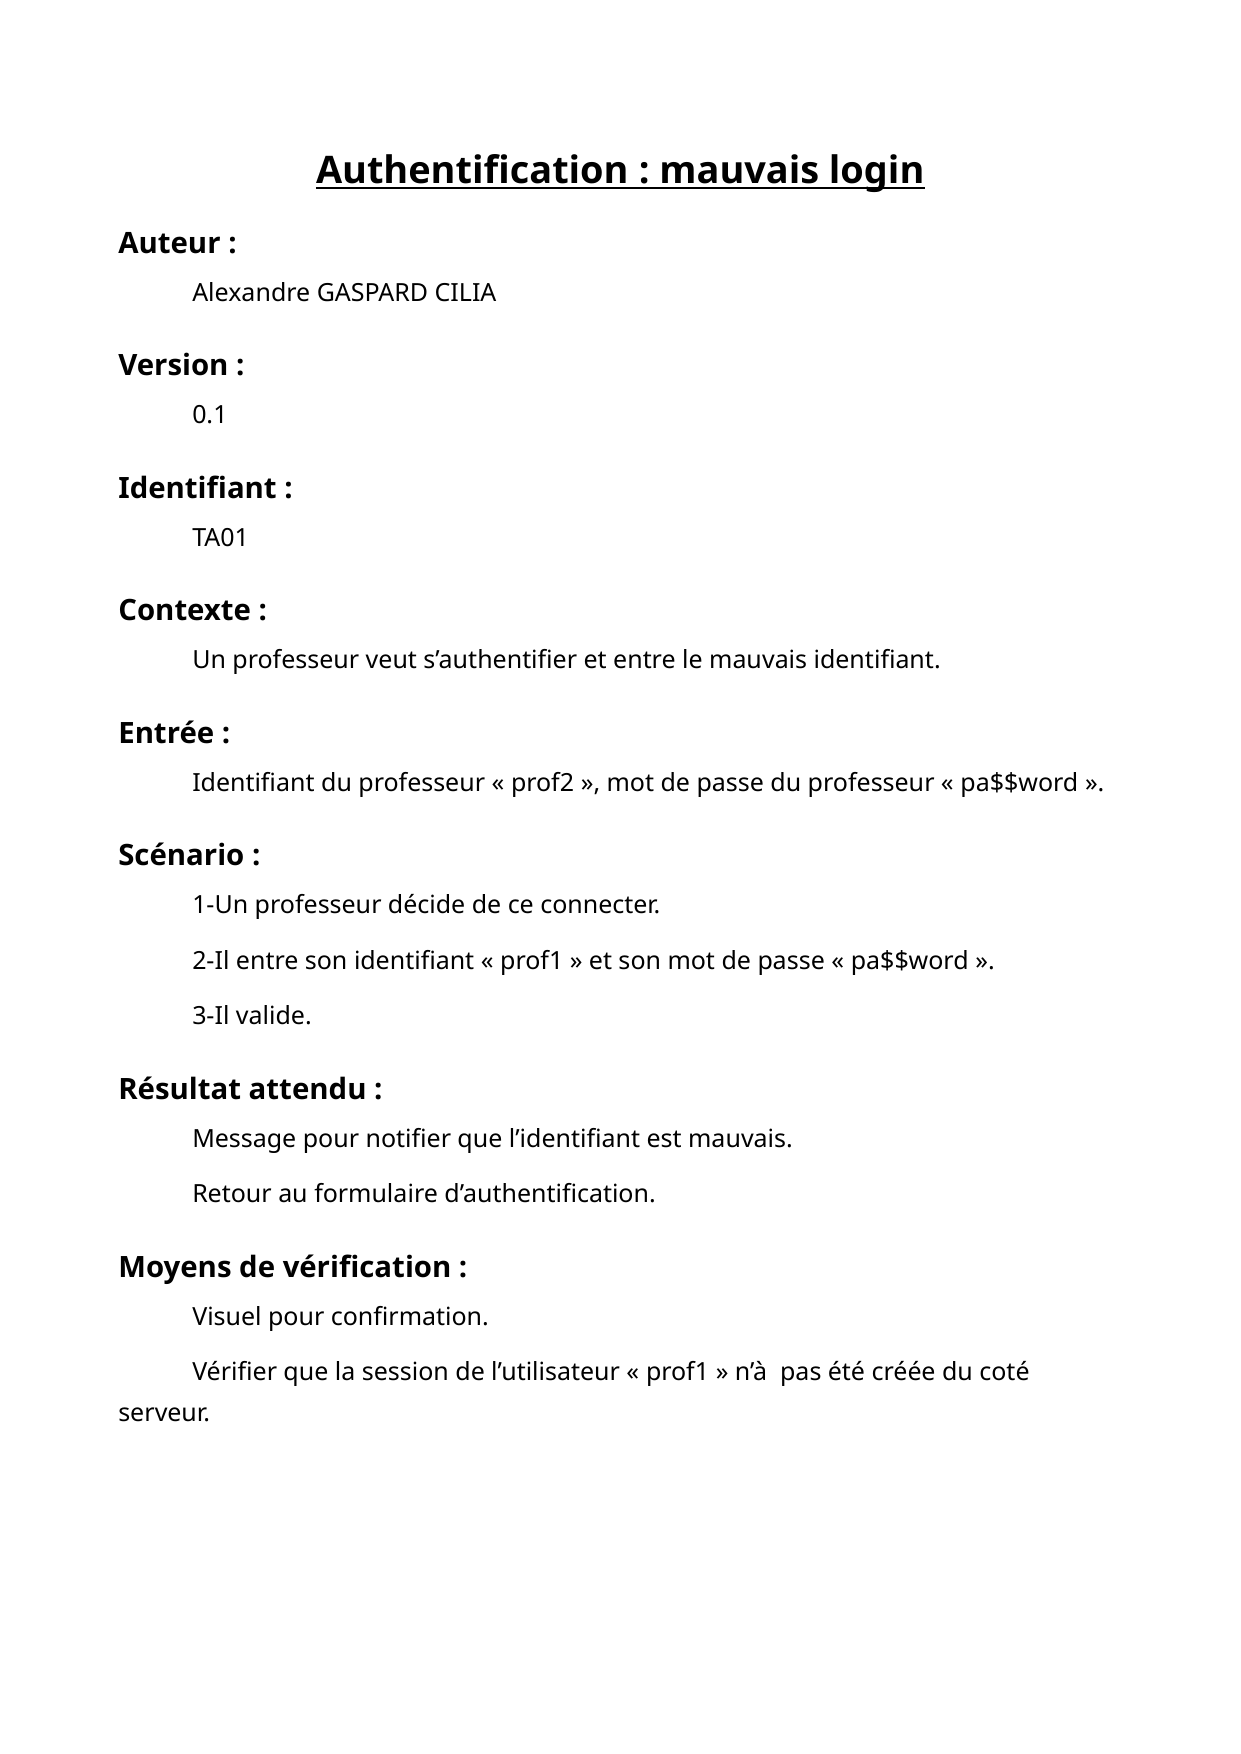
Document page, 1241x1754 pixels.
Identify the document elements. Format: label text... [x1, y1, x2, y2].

text Vérifier que la session de l’utilisateur « prof1 » n’à pas été créée du coté serveur. [118, 1353, 1122, 1428]
text 2-Il entre son identifiant « prof1 » et son mot de passe « pa$$word ». [118, 942, 1122, 976]
text 3-Il valide. [118, 998, 1122, 1032]
subtitle Résultat attendu : [118, 1068, 1122, 1108]
text 0.1 [118, 397, 1122, 431]
text 1-Un professeur décide de ce connecter. [118, 887, 1122, 921]
subtitle Identifiant : [118, 467, 1122, 507]
subtitle Version : [118, 344, 1122, 384]
subtitle Scénario : [118, 834, 1122, 874]
text TA01 [118, 519, 1122, 553]
text Alexandre GASPARD CILIA [118, 274, 1122, 308]
subtitle Contexte : [118, 589, 1122, 629]
subtitle Authentification : mauvais login [118, 143, 1122, 195]
text Un professeur veut s’authentifier et entre le mauvais identifiant. [118, 642, 1122, 676]
text Identifiant du professeur « prof2 », mot de passe du professeur « pa$$word ». [118, 764, 1122, 798]
text Retour au formulaire d’authentification. [118, 1176, 1122, 1210]
subtitle Entrée : [118, 712, 1122, 752]
text Visuel pour confirmation. [118, 1298, 1122, 1332]
subtitle Moyens de vérification : [118, 1246, 1122, 1286]
subtitle Auteur : [118, 222, 1122, 262]
text Message pour notifier que l’identifiant est mauvais. [118, 1120, 1122, 1154]
